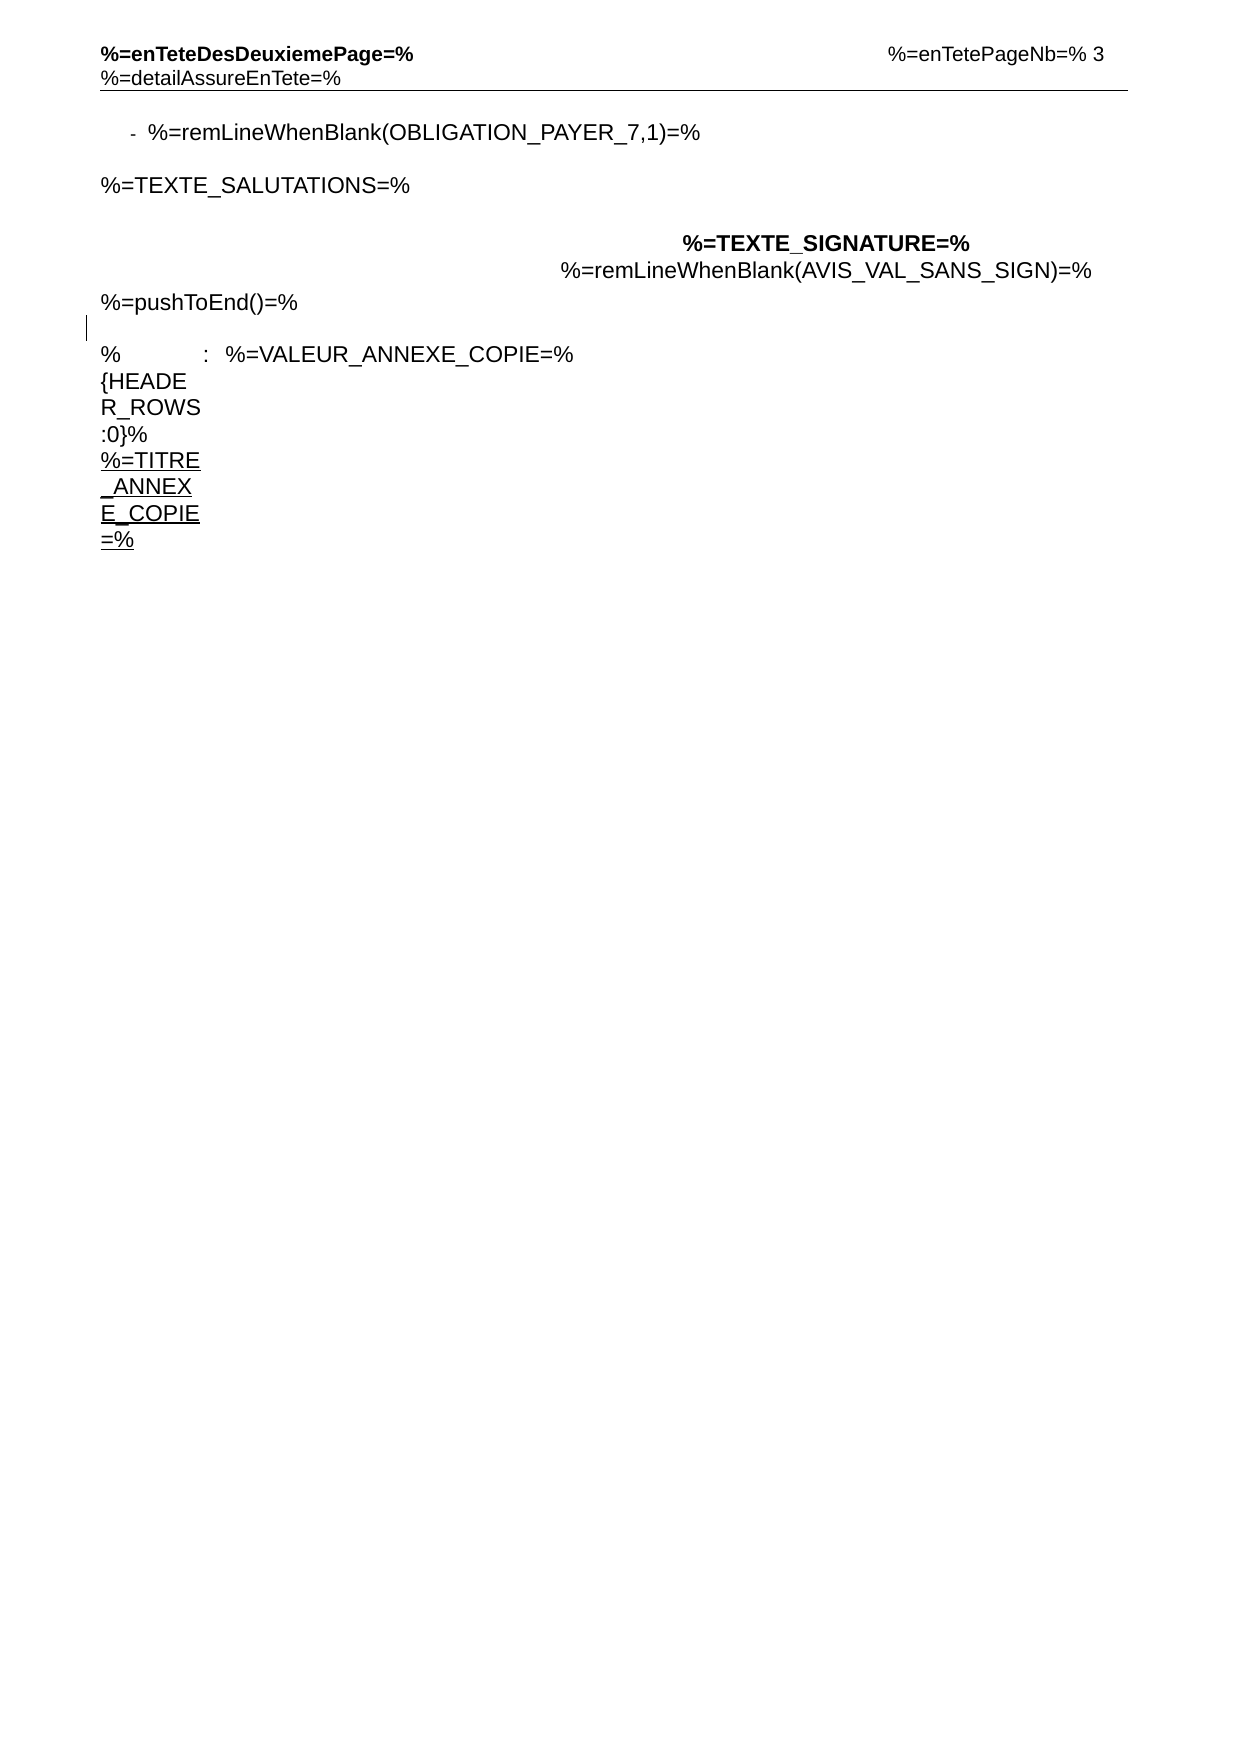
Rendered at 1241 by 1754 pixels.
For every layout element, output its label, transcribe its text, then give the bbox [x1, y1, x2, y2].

table_header [100, 225, 524, 289]
text %=TEXTE_SALUTATIONS=% [100, 172, 1128, 198]
table_header %{HEADER_ROWS:0}%%=TITRE_ANNEXE_COPIE=% [100, 341, 203, 552]
text %=pushToEnd()=% [100, 289, 1128, 315]
table_header %=TEXTE_SIGNATURE=% %=remLineWhenBlank(AVIS_VAL_SANS_SIGN)=% [524, 225, 1128, 289]
list %=remLineWhenBlank(OBLIGATION_PAYER_7,1)=% [130, 119, 1128, 146]
table_header %=VALEUR_ANNEXE_COPIE=% [225, 341, 1128, 552]
table_header : [203, 341, 225, 552]
